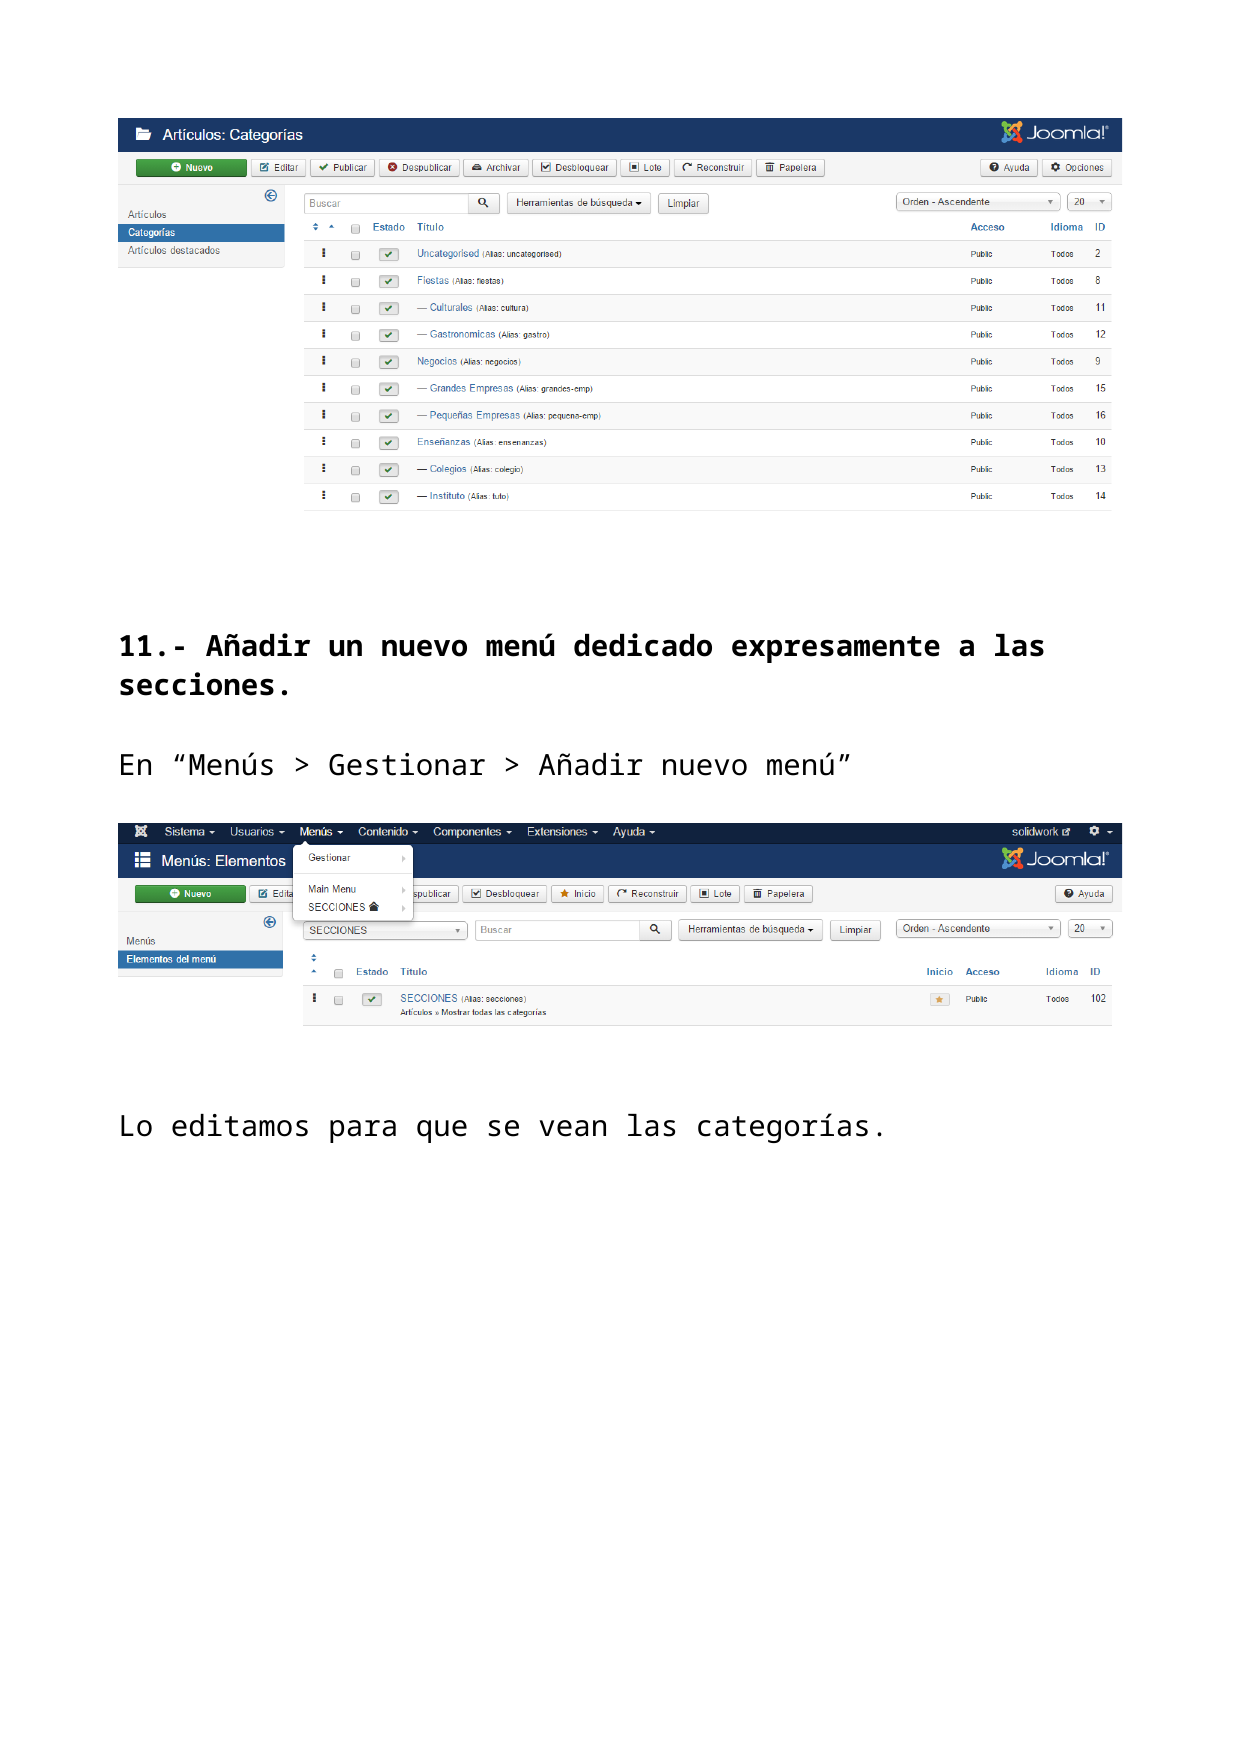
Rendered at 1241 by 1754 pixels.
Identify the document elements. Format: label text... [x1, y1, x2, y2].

text 11.- Añadir un nuevo menú dedicado expresamente a las secciones. [118, 625, 1122, 704]
text En “Menús > Gestionar > Añadir nuevo menú” [118, 744, 1122, 784]
picture [118, 118, 1123, 546]
text Lo editamos para que se vean las categorías. [118, 1105, 1122, 1145]
picture [118, 823, 1123, 1066]
